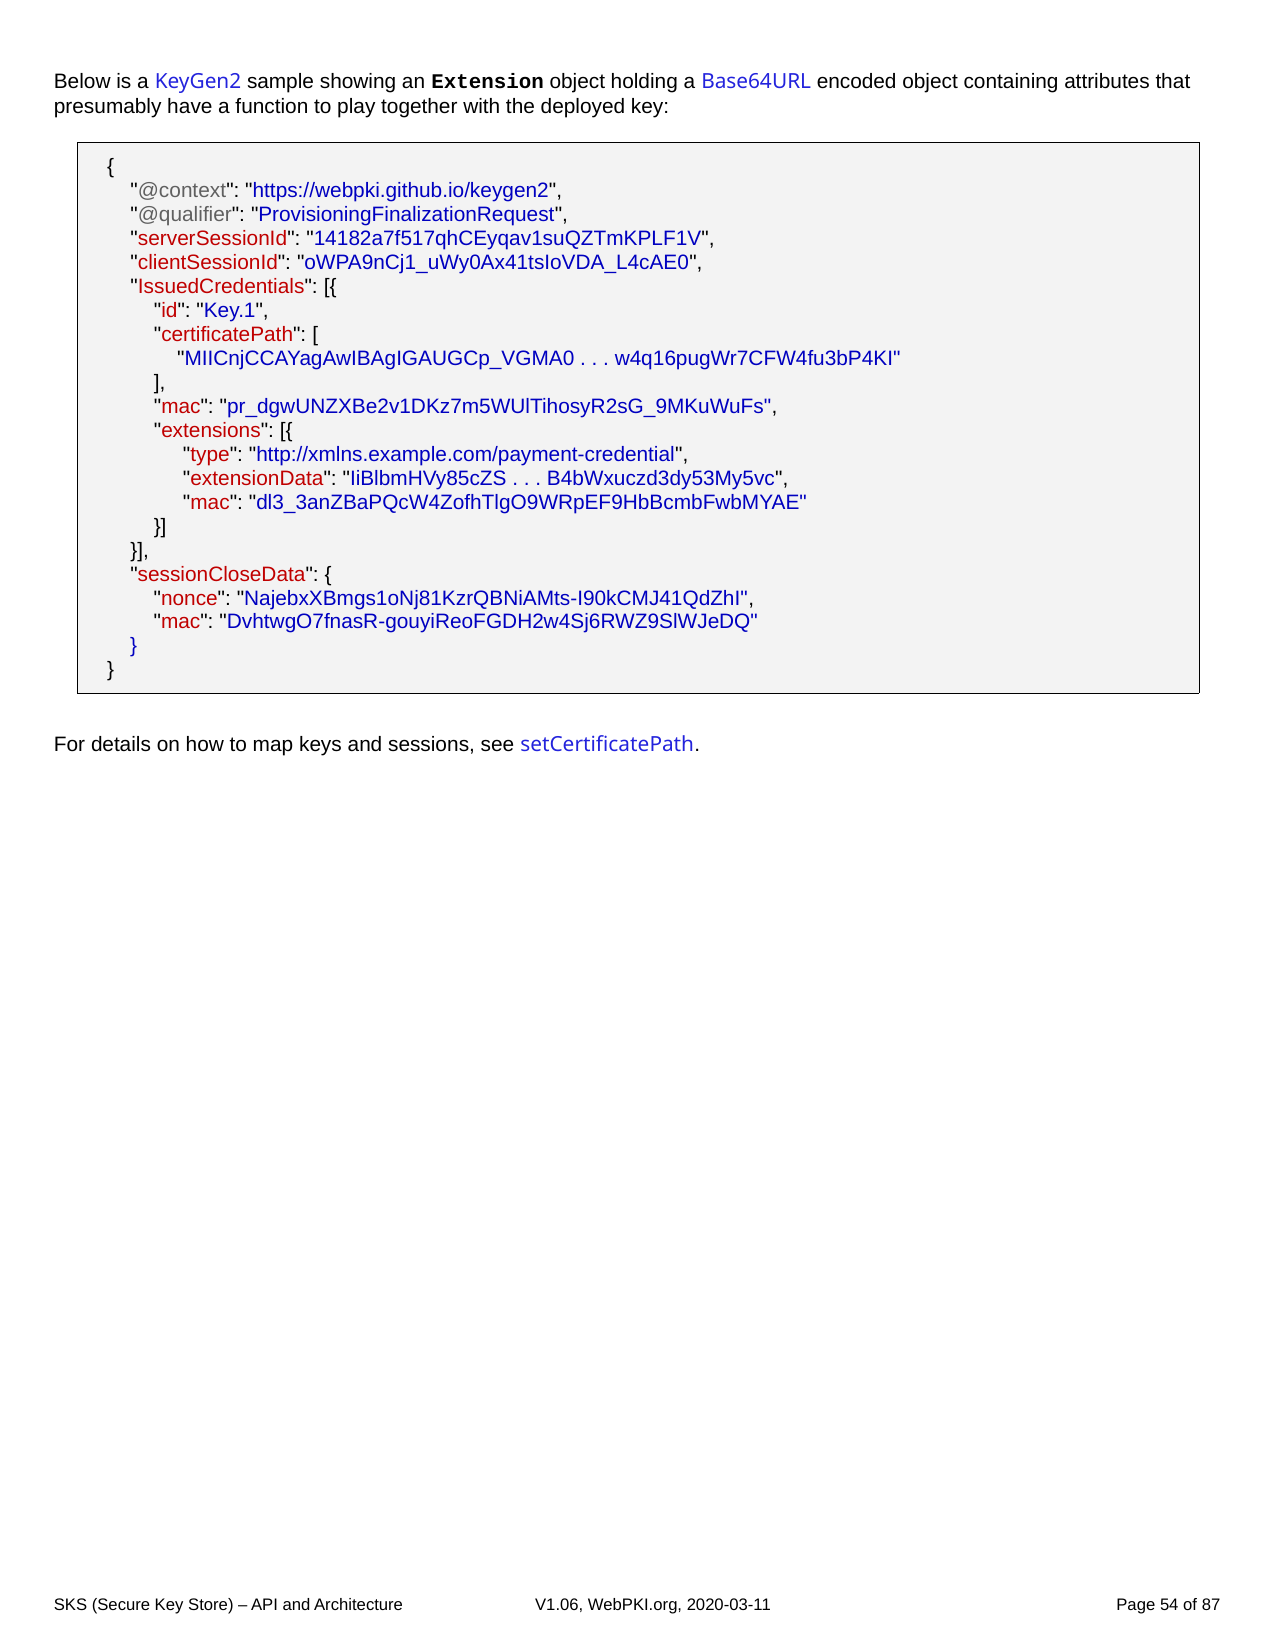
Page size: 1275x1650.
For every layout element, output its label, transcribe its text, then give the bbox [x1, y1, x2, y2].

text For details on how to map keys and sessions, see setCertificatePath. [54, 729, 1221, 757]
table_header { "@context": "https://webpki.github.io/keygen2", "@qualifier": "ProvisioningFinalizationRequest", "serverSessionId": "14182a7f517qhCEyqav1suQZTmKPLF1V", "clientSessionId": "oWPA9nCj1_uWy0Ax41tsIoVDA_L4cAE0", "IssuedCredentials": [{ "id": "Key.1", "certificatePath": [ "MIICnjCCAYagAwIBAgIGAUGCp_VGMA0 . . . w4q16pugWr7CFW4fu3bP4KI" ], "mac": "pr_dgwUNZXBe2v1DKz7m5WUlTihosyR2sG_9MKuWuFs", "extensions": [{ "type": "http://xmlns.example.com/payment-credential", "extensionData": "IiBlbmHVy85cZS . . . B4bWxuczd3dy53My5vc", "mac": "dl3_3anZBaPQcW4ZofhTlgO9WRpEF9HbBcmbFwbMYAE" }] }], "sessionCloseData": { "nonce": "NajebxXBmgs1oNj81KzrQBNiAMts-I90kCMJ41QdZhI", "mac": "DvhtwgO7fnasR-gouyiReoFGDH2w4Sj6RWZ9SlWJeDQ" } } [78, 143, 1199, 693]
text Below is a KeyGen2 sample showing an Extension object holding a Base64URL encoded object containing attributes that presumably have a function to play together with the deployed key: [54, 66, 1221, 142]
